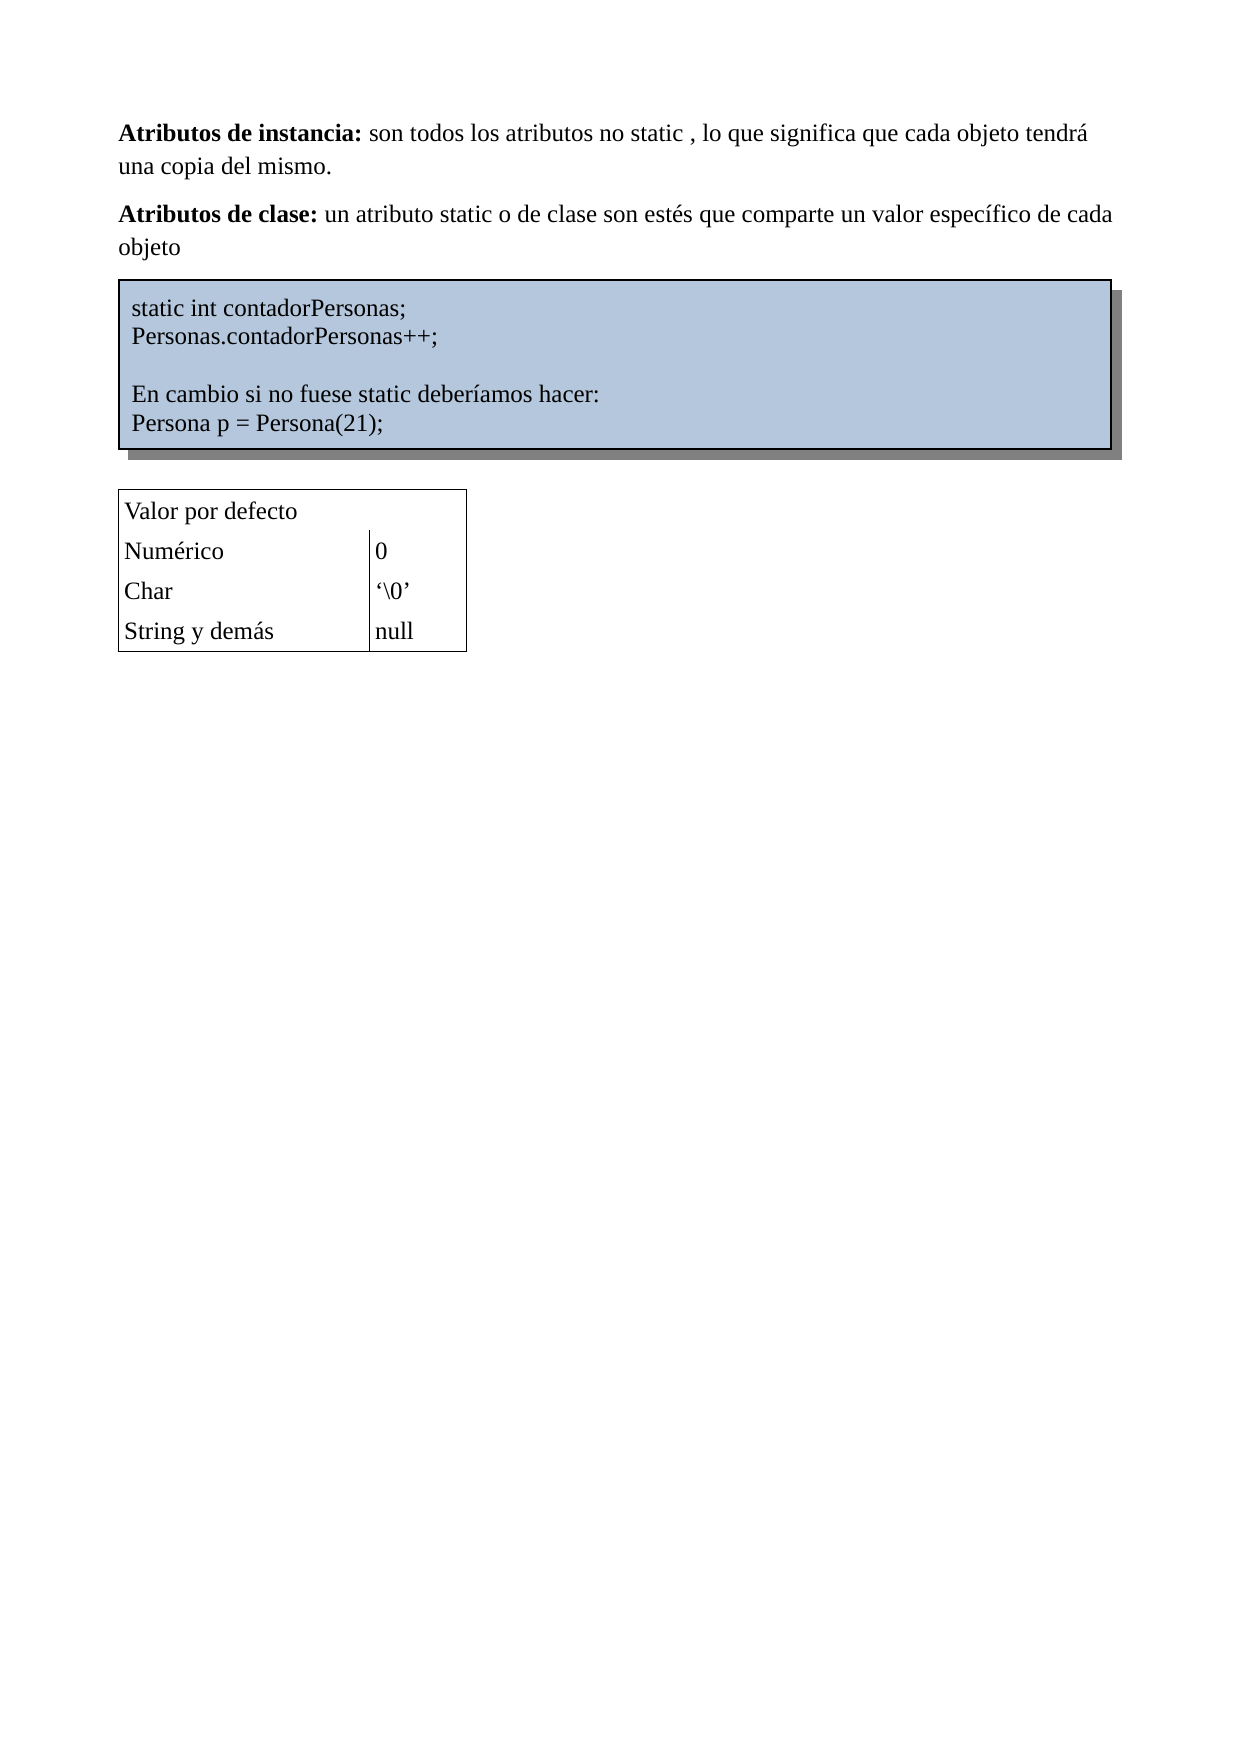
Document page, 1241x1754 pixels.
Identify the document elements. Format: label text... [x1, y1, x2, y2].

text static int contadorPersonas; [120, 281, 1110, 308]
text Atributos de instancia: son todos los atributos no static , lo que significa que cada objeto tendrá una copia del mismo. [118, 118, 1122, 180]
text Persona p = Persona(21); [120, 394, 1110, 448]
text Atributos de clase: un atributo static o de clase son estés que comparte un valor específico de cada objeto [118, 199, 1122, 261]
text Personas.contadorPersonas++; [120, 308, 1110, 337]
table_cell ‘\0’ [370, 570, 466, 611]
table_cell 0 [370, 530, 466, 570]
text En cambio si no fuese static deberíamos hacer: [120, 366, 1110, 394]
table_cell String y demás [119, 611, 369, 651]
table_cell null [370, 611, 466, 651]
table_cell Numérico [119, 530, 369, 570]
table_header Valor por defecto [119, 490, 466, 530]
table_cell Char [119, 570, 369, 611]
